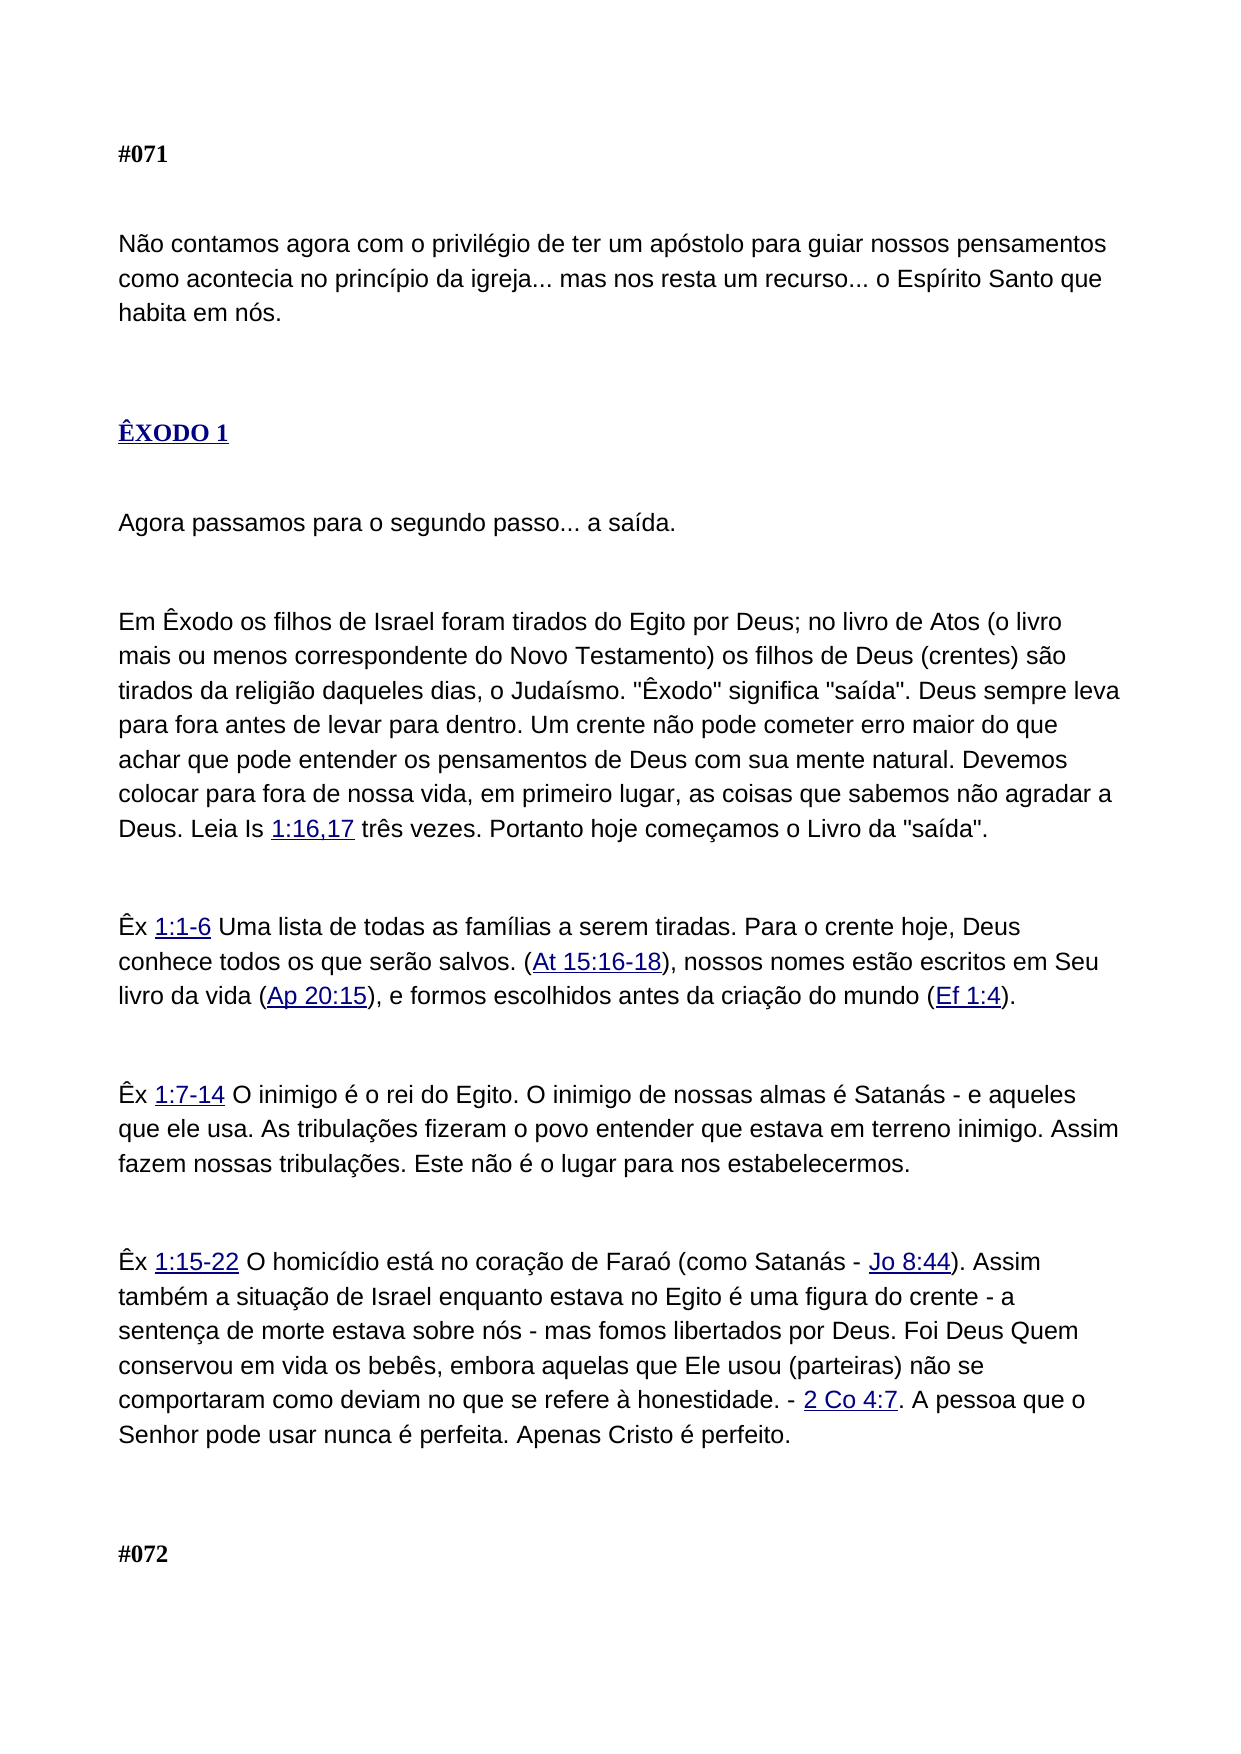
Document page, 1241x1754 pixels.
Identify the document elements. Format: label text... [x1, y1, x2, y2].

text Agora passamos para o segundo passo... a saída. [118, 508, 1122, 537]
subtitle #072 [118, 1539, 1122, 1568]
text Não contamos agora com o privilégio de ter um apóstolo para guiar nossos pensamentos como acontecia no princípio da igreja... mas nos resta um recurso... o Espírito Santo que habita em nós. [118, 229, 1122, 327]
subtitle ÊXODO 1 [118, 418, 1122, 447]
text Em Êxodo os filhos de Israel foram tirados do Egito por Deus; no livro de Atos (o livro mais ou menos correspondente do Novo Testamento) os filhos de Deus (crentes) são tirados da religião daqueles dias, o Judaísmo. "Êxodo" significa "saída". Deus sempre leva para fora antes de levar para dentro. Um crente não pode cometer erro maior do que achar que pode entender os pensamentos de Deus com sua mente natural. Devemos colocar para fora de nossa vida, em primeiro lugar, as coisas que sabemos não agradar a Deus. Leia Is 1:16,17 três vezes. Portanto hoje começamos o Livro da "saída". [118, 607, 1122, 842]
text Êx 1:15-22 O homicídio está no coração de Faraó (como Satanás - Jo 8:44). Assim também a situação de Israel enquanto estava no Egito é uma figura do crente - a sentença de morte estava sobre nós - mas fomos libertados por Deus. Foi Deus Quem conservou em vida os bebês, embora aquelas que Ele usou (parteiras) não se comportaram como deviam no que se refere à honestidade. - 2 Co 4:7. A pessoa que o Senhor pode usar nunca é perfeita. Apenas Cristo é perfeito. [118, 1247, 1122, 1448]
subtitle #071 [118, 139, 1122, 168]
text Êx 1:1-6 Uma lista de todas as famílias a serem tiradas. Para o crente hoje, Deus conhece todos os que serão salvos. (At 15:16-18), nossos nomes estão escritos em Seu livro da vida (Ap 20:15), e formos escolhidos antes da criação do mundo (Ef 1:4). [118, 912, 1122, 1010]
text Êx 1:7-14 O inimigo é o rei do Egito. O inimigo de nossas almas é Satanás - e aqueles que ele usa. As tribulações fizeram o povo entender que estava em terreno inimigo. Assim fazem nossas tribulações. Este não é o lugar para nos estabelecermos. [118, 1080, 1122, 1177]
